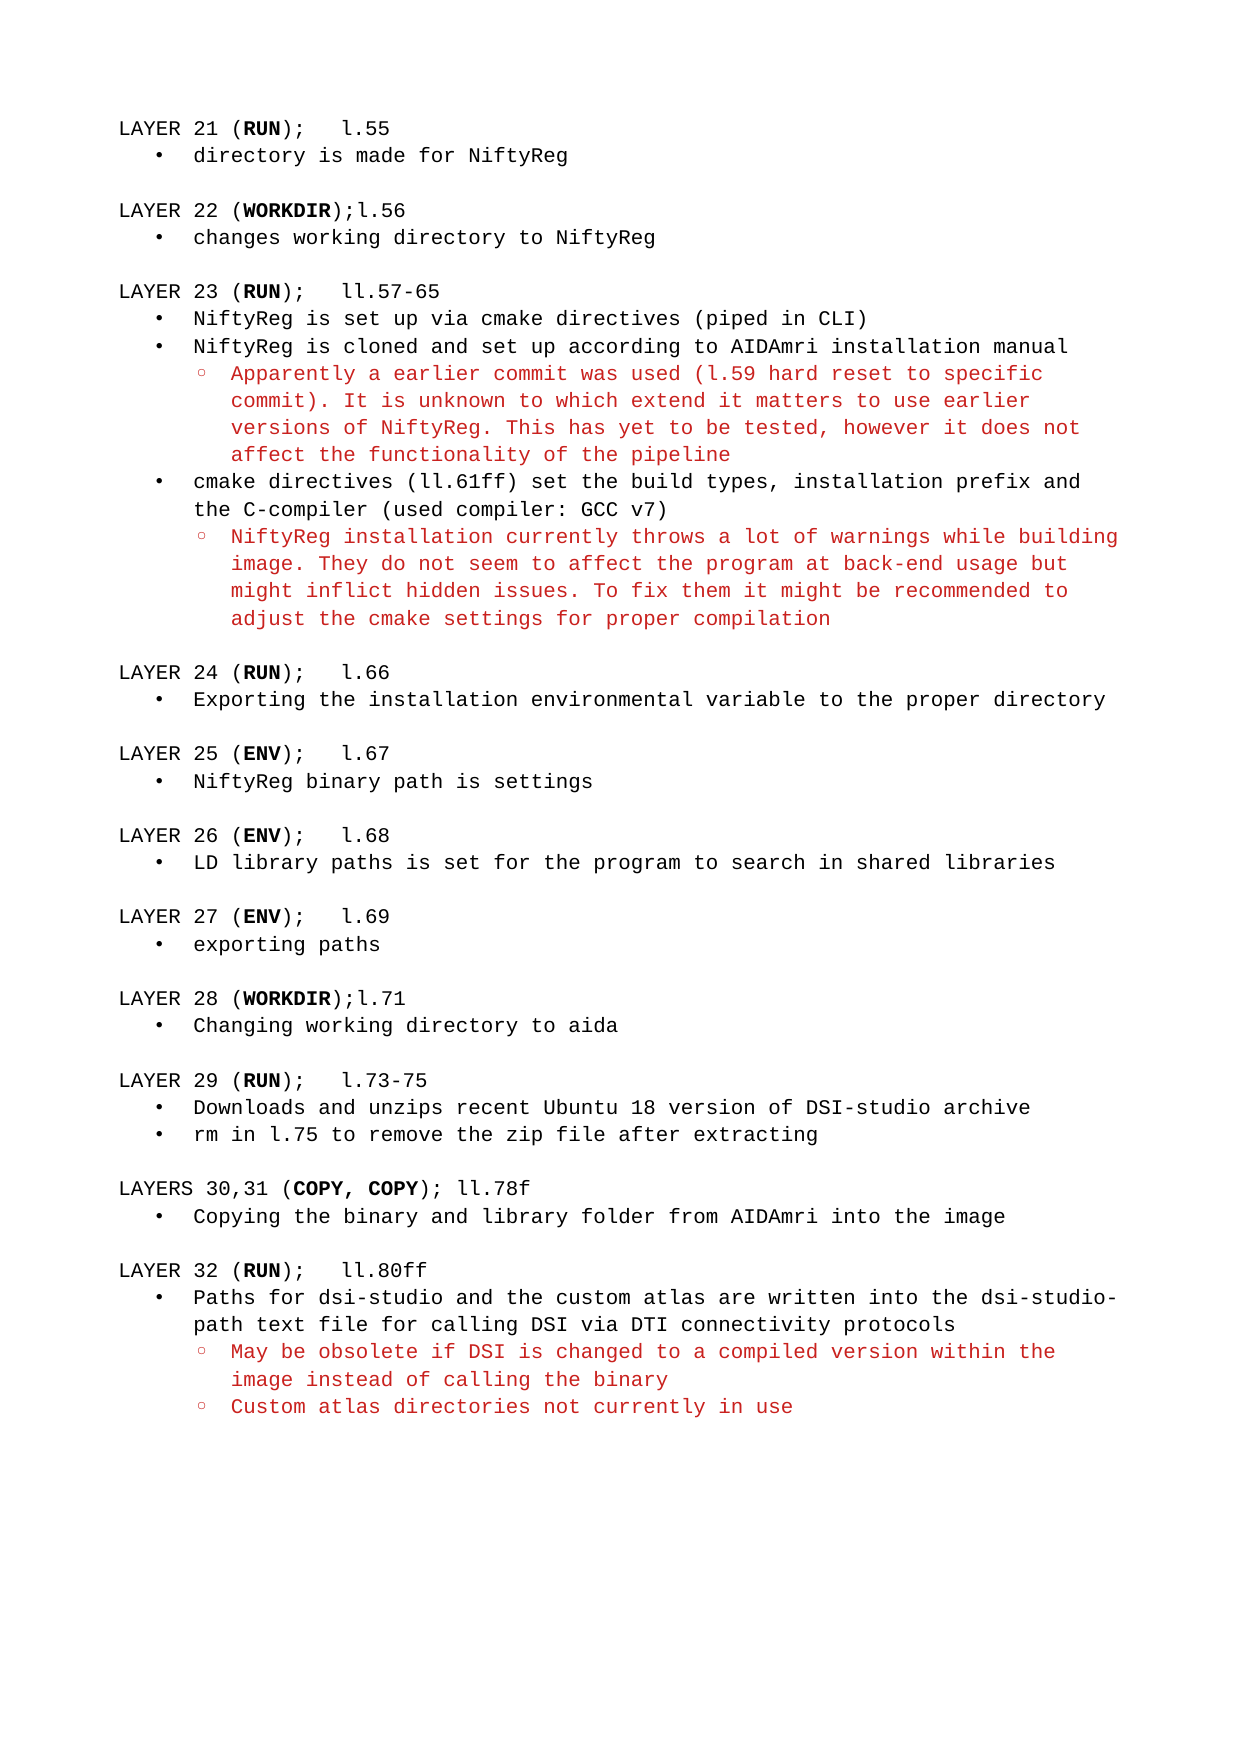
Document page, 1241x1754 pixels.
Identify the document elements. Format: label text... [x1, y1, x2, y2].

list NiftyReg is set up via cmake directives (piped in CLI) [156, 308, 1122, 332]
text LAYER 27 (ENV); l.69 [118, 907, 1122, 930]
list exporting paths [156, 934, 1122, 957]
text LAYER 24 (RUN); l.66 [118, 662, 1122, 686]
list NiftyReg installation currently throws a lot of warnings while building image. They do not seem to affect the program at back-end usage but might inflict hidden issues. To fix them it might be recommended to adjust the cmake settings for proper compilation [193, 526, 1122, 631]
text LAYER 25 (ENV); l.67 [118, 743, 1122, 767]
list May be obsolete if DSI is changed to a compiled version within the image instead of calling the binary [193, 1342, 1122, 1392]
list directory is made for NiftyReg [156, 145, 1122, 169]
list NiftyReg binary path is settings [156, 771, 1122, 794]
text LAYER 29 (RUN); l.73-75 [118, 1070, 1122, 1093]
list rm in l.75 to remove the zip file after extracting [156, 1124, 1122, 1148]
list Custom atlas directories not currently in use [193, 1396, 1122, 1419]
text LAYER 23 (RUN); ll.57-65 [118, 281, 1122, 305]
list Apparently a earlier commit was used (l.59 hard reset to specific commit). It is unknown to which extend it matters to use earlier versions of NiftyReg. This has yet to be tested, however it does not affect the functionality of the pipeline [193, 363, 1122, 468]
text LAYER 22 (WORKDIR);l.56 [118, 200, 1122, 223]
list NiftyReg is cloned and set up according to AIDAmri installation manual [156, 336, 1122, 359]
list Paths for dsi-studio and the custom atlas are written into the dsi-studio-path text file for calling DSI via DTI connectivity protocols [156, 1287, 1122, 1338]
list Copying the binary and library folder from AIDAmri into the image [156, 1206, 1122, 1229]
list Changing working directory to aida [156, 1015, 1122, 1039]
text LAYER 26 (ENV); l.68 [118, 825, 1122, 849]
list Exporting the installation environmental variable to the proper directory [156, 689, 1122, 713]
text LAYER 28 (WORKDIR);l.71 [118, 988, 1122, 1012]
list changes working directory to NiftyReg [156, 227, 1122, 251]
list LD library paths is set for the program to search in shared libraries [156, 852, 1122, 876]
list Downloads and unzips recent Ubuntu 18 version of DSI-studio archive [156, 1097, 1122, 1121]
text LAYER 21 (RUN); l.55 [118, 118, 1122, 142]
text LAYERS 30,31 (COPY, COPY); ll.78f [118, 1178, 1122, 1202]
list cmake directives (ll.61ff) set the build types, installation prefix and the C-compiler (used compiler: GCC v7) [156, 472, 1122, 522]
text LAYER 32 (RUN); ll.80ff [118, 1260, 1122, 1284]
